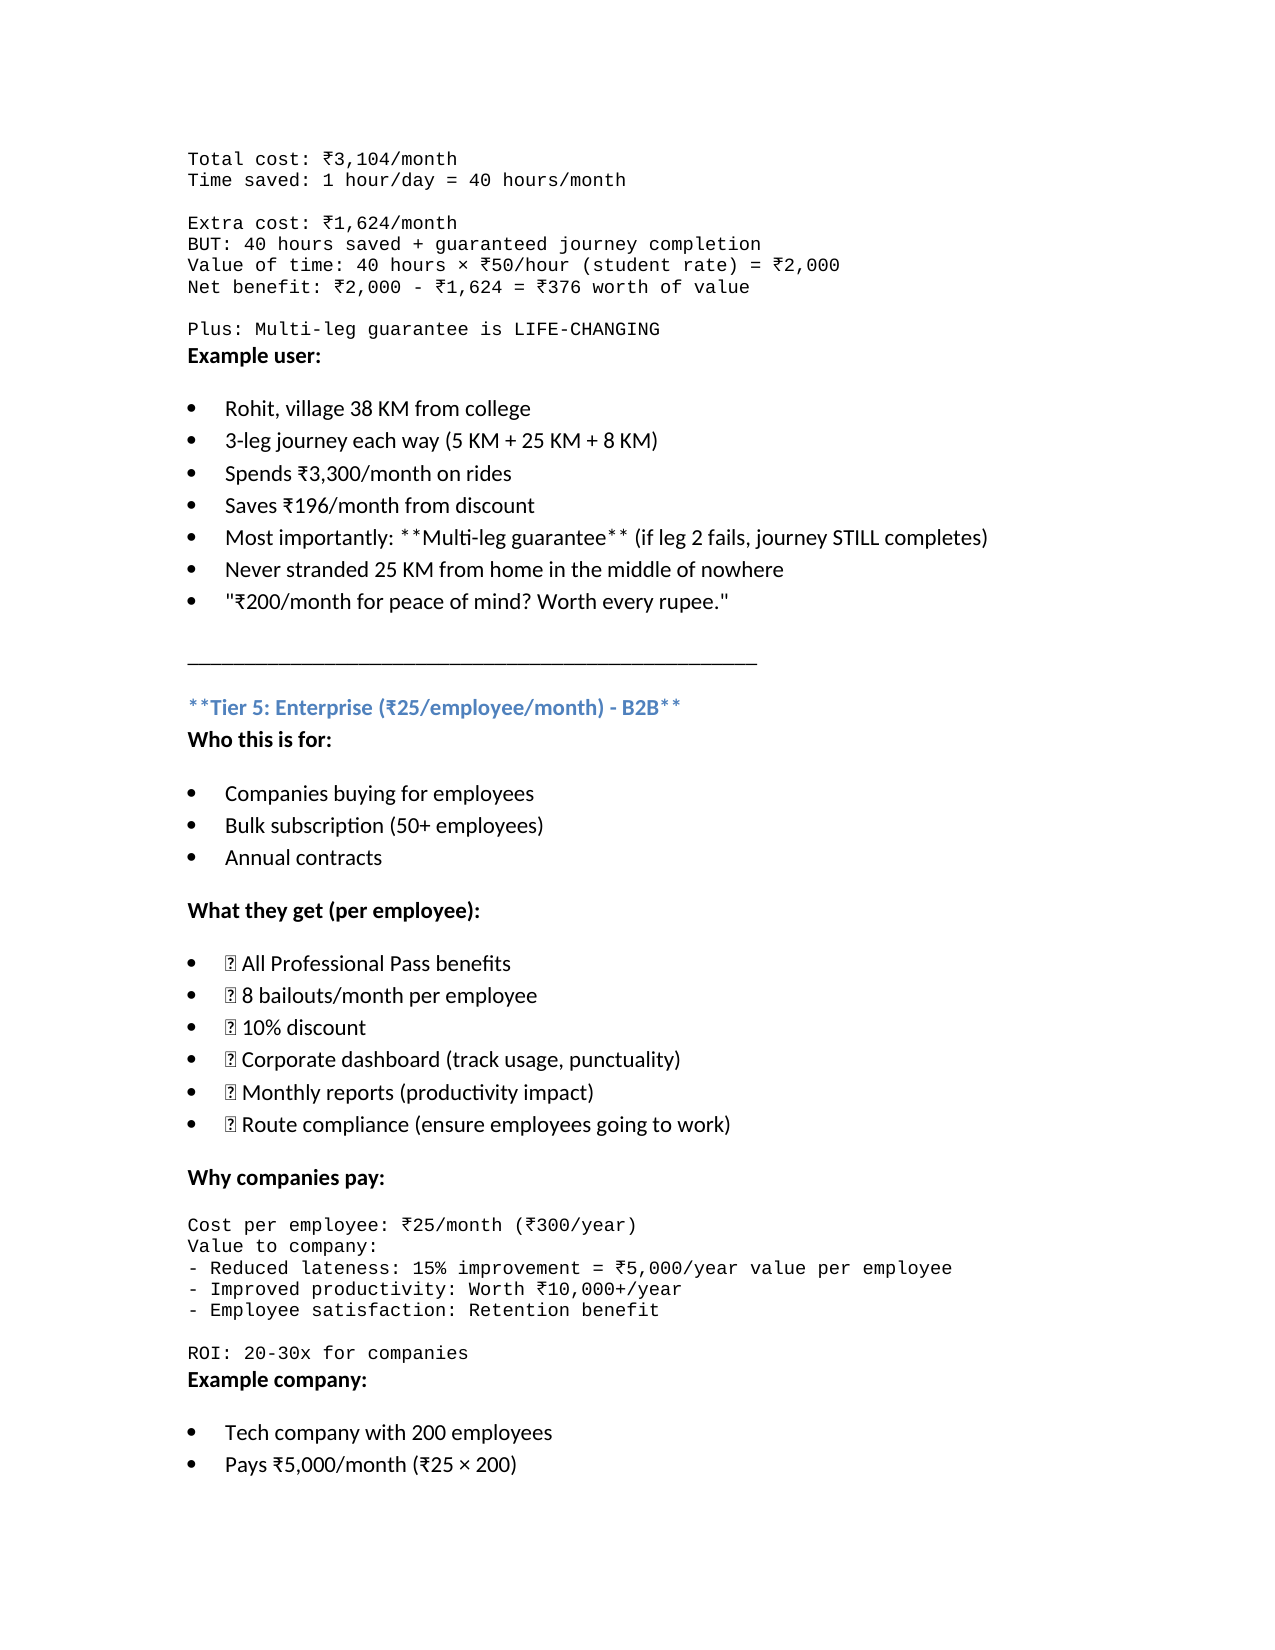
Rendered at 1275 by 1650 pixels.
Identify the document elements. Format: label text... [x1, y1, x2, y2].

list Never stranded 25 KM from home in the middle of nowhere [187, 555, 1087, 583]
text __________________________________________________ [187, 640, 1087, 668]
list ✅ Monthly reports (productivity impact) [187, 1078, 1087, 1106]
list Pays ₹5,000/month (₹25 × 200) [187, 1450, 1087, 1478]
list Most importantly: **Multi-leg guarantee** (if leg 2 fails, journey STILL completes) [187, 523, 1087, 551]
text Why companies pay: [187, 1163, 1087, 1191]
text Cost per employee: ₹25/month (₹300/year) Value to company: - Reduced lateness: 15% improvement = ₹5,000/year value per employee - Improved productivity: Worth ₹10,000+/year - Employee satisfaction: Retention benefit ROI: 20-30x for companies [187, 1216, 1087, 1365]
list Companies buying for employees [187, 779, 1087, 807]
text Example company: [187, 1365, 1087, 1393]
list "₹200/month for peace of mind? Worth every rupee." [187, 587, 1087, 615]
list Rohit, village 38 KM from college [187, 394, 1087, 422]
list ✅ Corporate dashboard (track usage, punctuality) [187, 1046, 1087, 1074]
text Who this is for: [187, 726, 1087, 754]
list Bulk subscription (50+ employees) [187, 811, 1087, 839]
list Saves ₹196/month from discount [187, 491, 1087, 519]
list 3-leg journey each way (5 KM + 25 KM + 8 KM) [187, 426, 1087, 454]
list ✅ 8 bailouts/month per employee [187, 981, 1087, 1009]
list ✅ All Professional Pass benefits [187, 949, 1087, 977]
list Spends ₹3,300/month on rides [187, 459, 1087, 487]
text What they get (per employee): [187, 896, 1087, 924]
list Tech company with 200 employees [187, 1418, 1087, 1446]
list ✅ Route compliance (ensure employees going to work) [187, 1110, 1087, 1138]
list Annual contracts [187, 843, 1087, 871]
text Total cost: ₹3,104/month Time saved: 1 hour/day = 40 hours/month Extra cost: ₹1,624/month BUT: 40 hours saved + guaranteed journey completion Value of time: 40 hours × ₹50/hour (student rate) = ₹2,000 Net benefit: ₹2,000 - ₹1,624 = ₹376 worth of value Plus: Multi-leg guarantee is LIFE-CHANGING [187, 150, 1087, 341]
subtitle **Tier 5: Enterprise (₹25/employee/month) - B2B** [187, 693, 1087, 721]
list ✅ 10% discount [187, 1013, 1087, 1041]
text Example user: [187, 341, 1087, 369]
